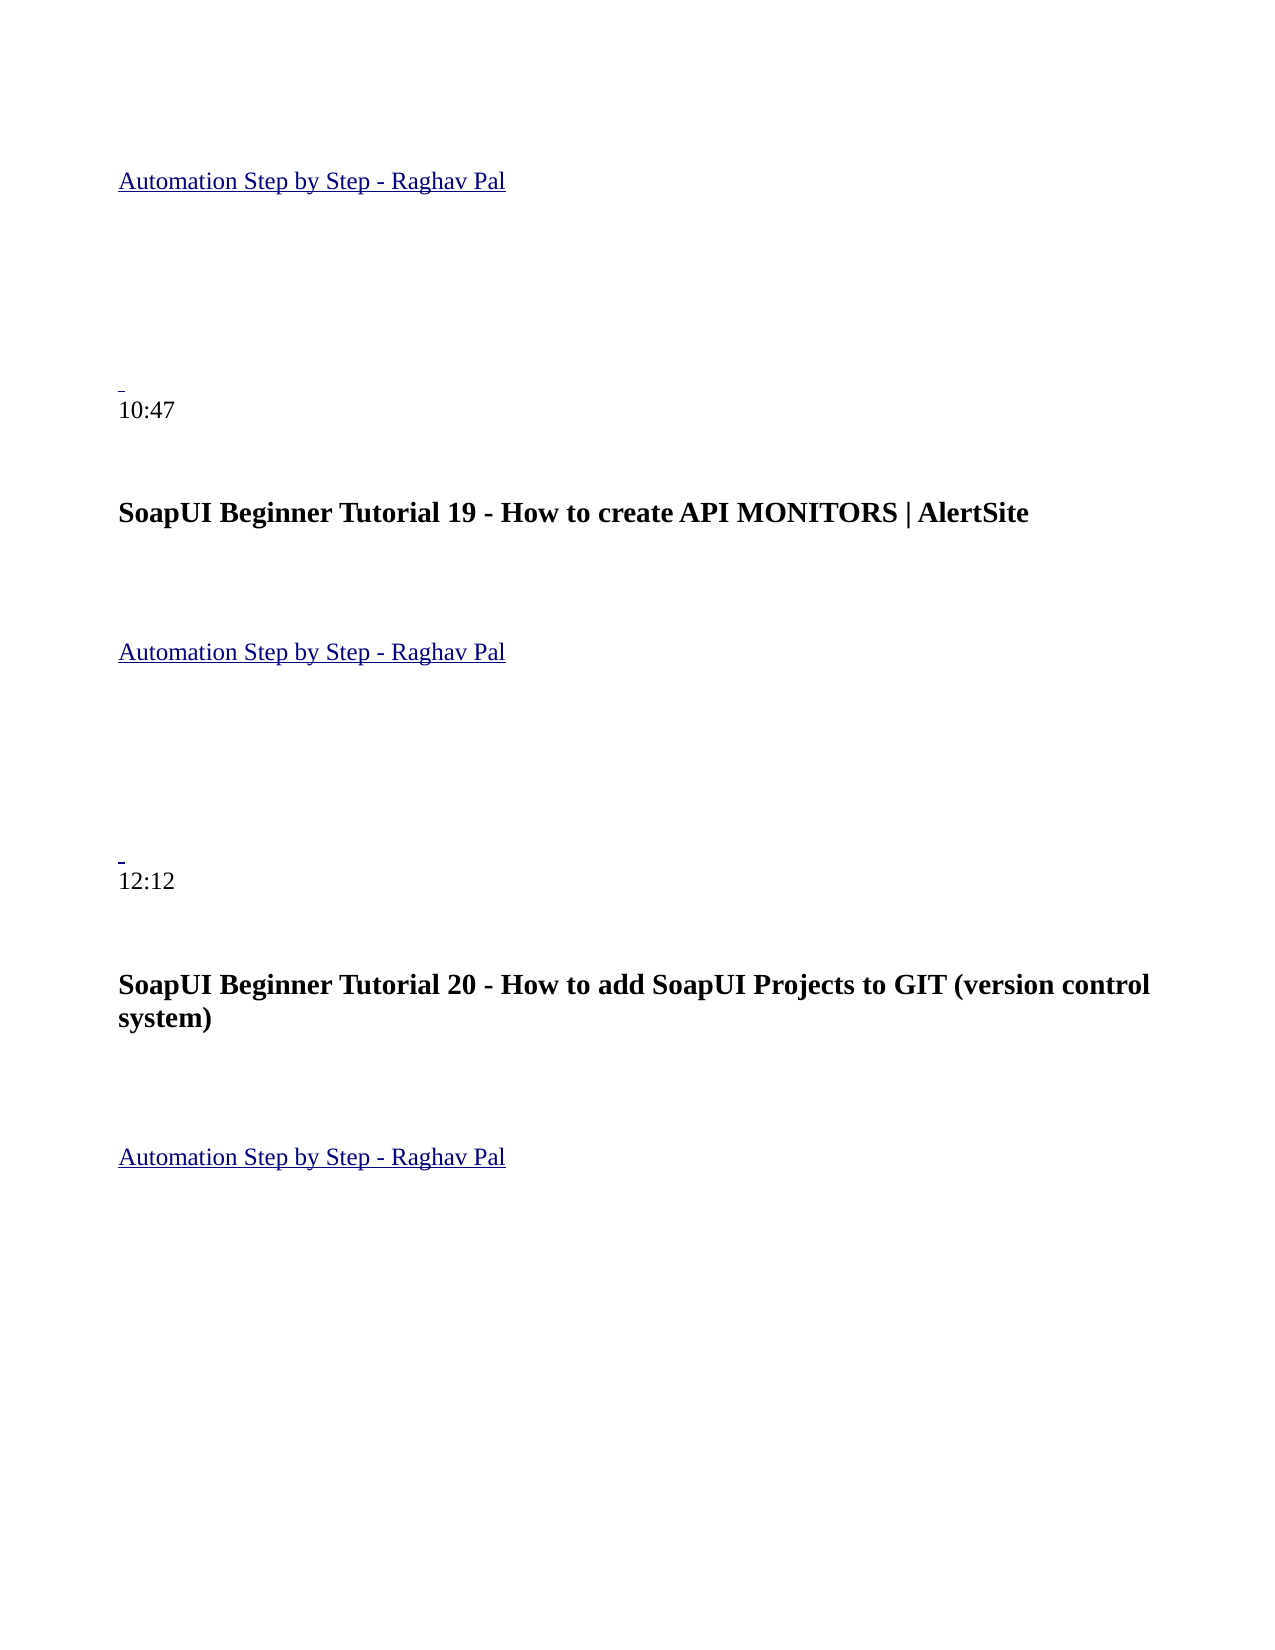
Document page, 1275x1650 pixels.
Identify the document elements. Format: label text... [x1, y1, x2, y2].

text 10:47 [118, 395, 1157, 423]
text 12:12 [118, 866, 1157, 895]
text Automation Step by Step - Raghav Pal [118, 637, 1157, 666]
subtitle SoapUI Beginner Tutorial 20 - How to add SoapUI Projects to GIT (version control system) [118, 967, 1157, 1034]
subtitle SoapUI Beginner Tutorial 19 - How to create API MONITORS | AlertSite [118, 496, 1157, 529]
text Automation Step by Step - Raghav Pal [118, 166, 1157, 194]
text Automation Step by Step - Raghav Pal [118, 1142, 1157, 1170]
